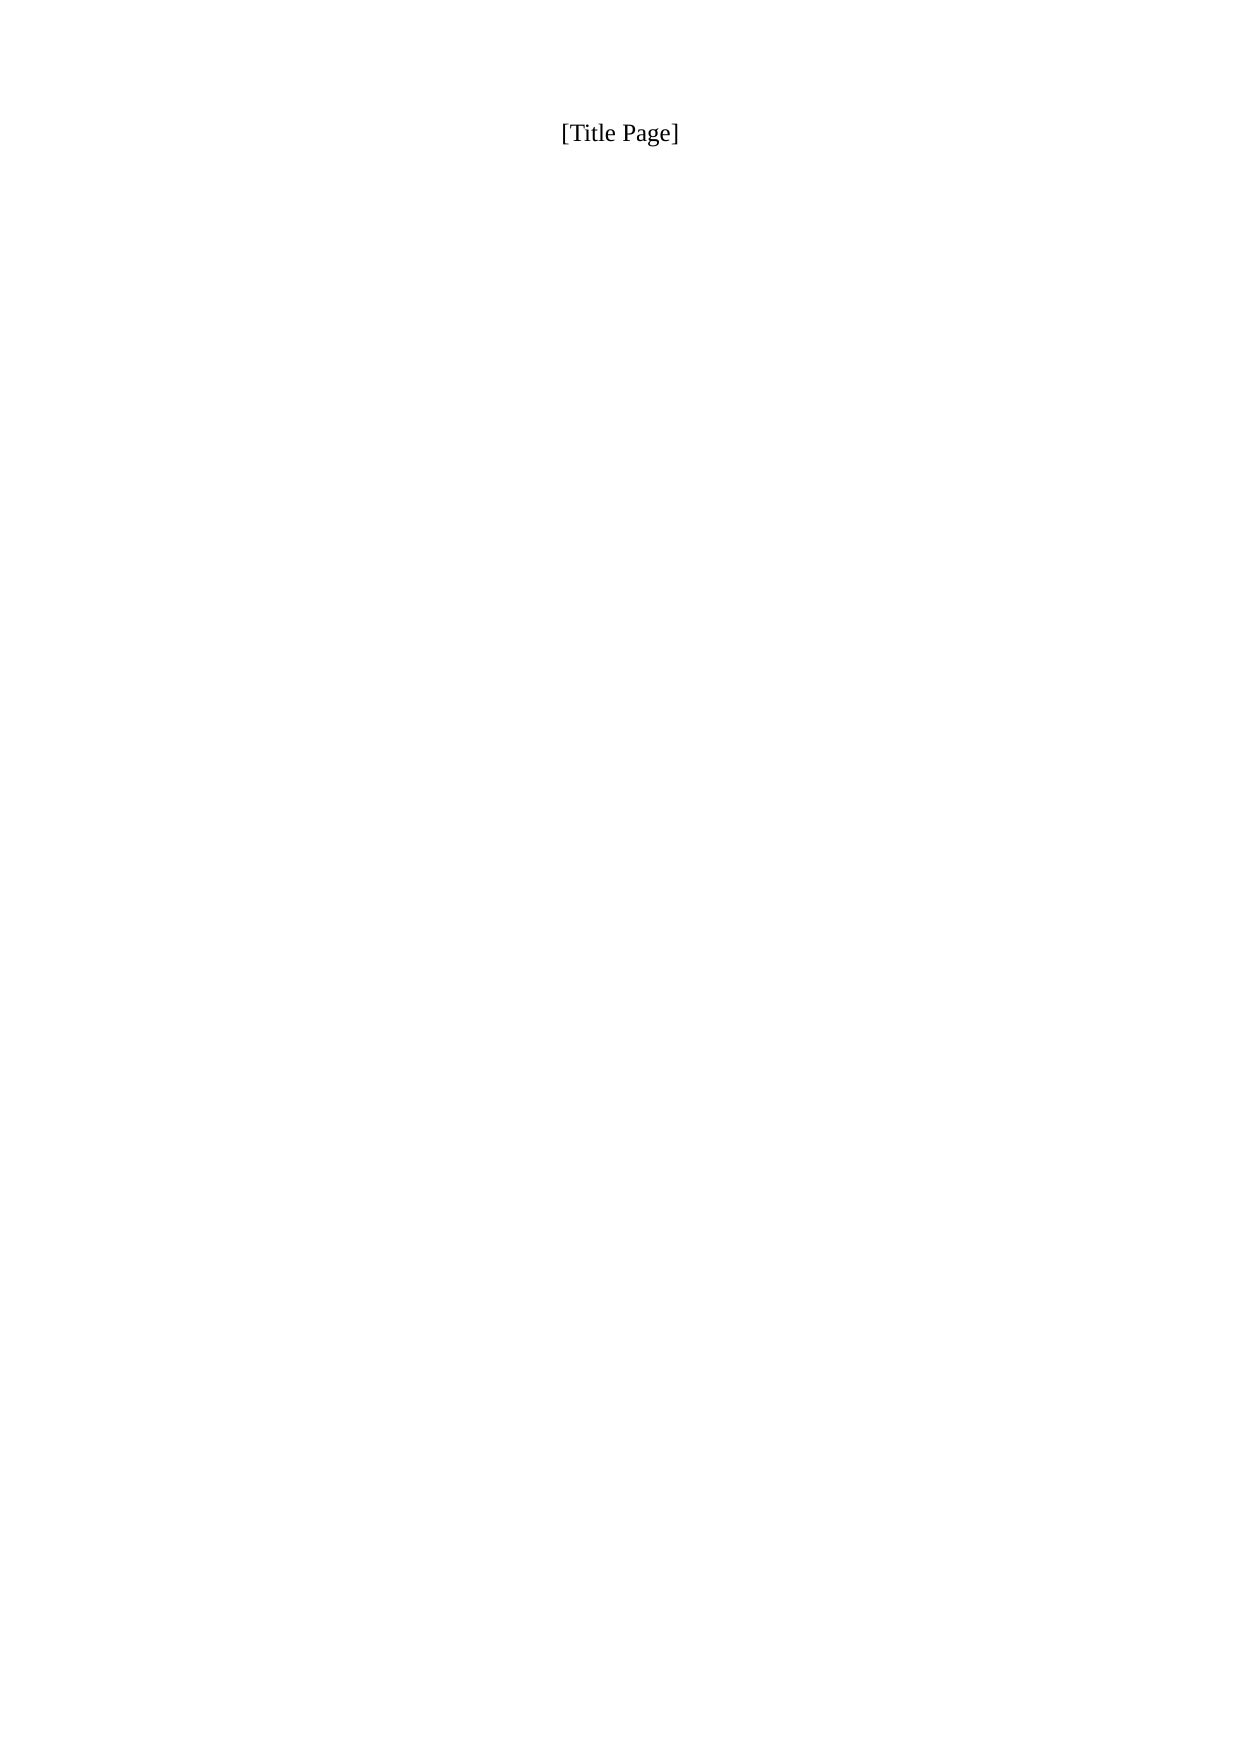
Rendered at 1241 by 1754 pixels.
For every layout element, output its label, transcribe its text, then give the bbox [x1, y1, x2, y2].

text [Title Page] [118, 118, 1122, 147]
